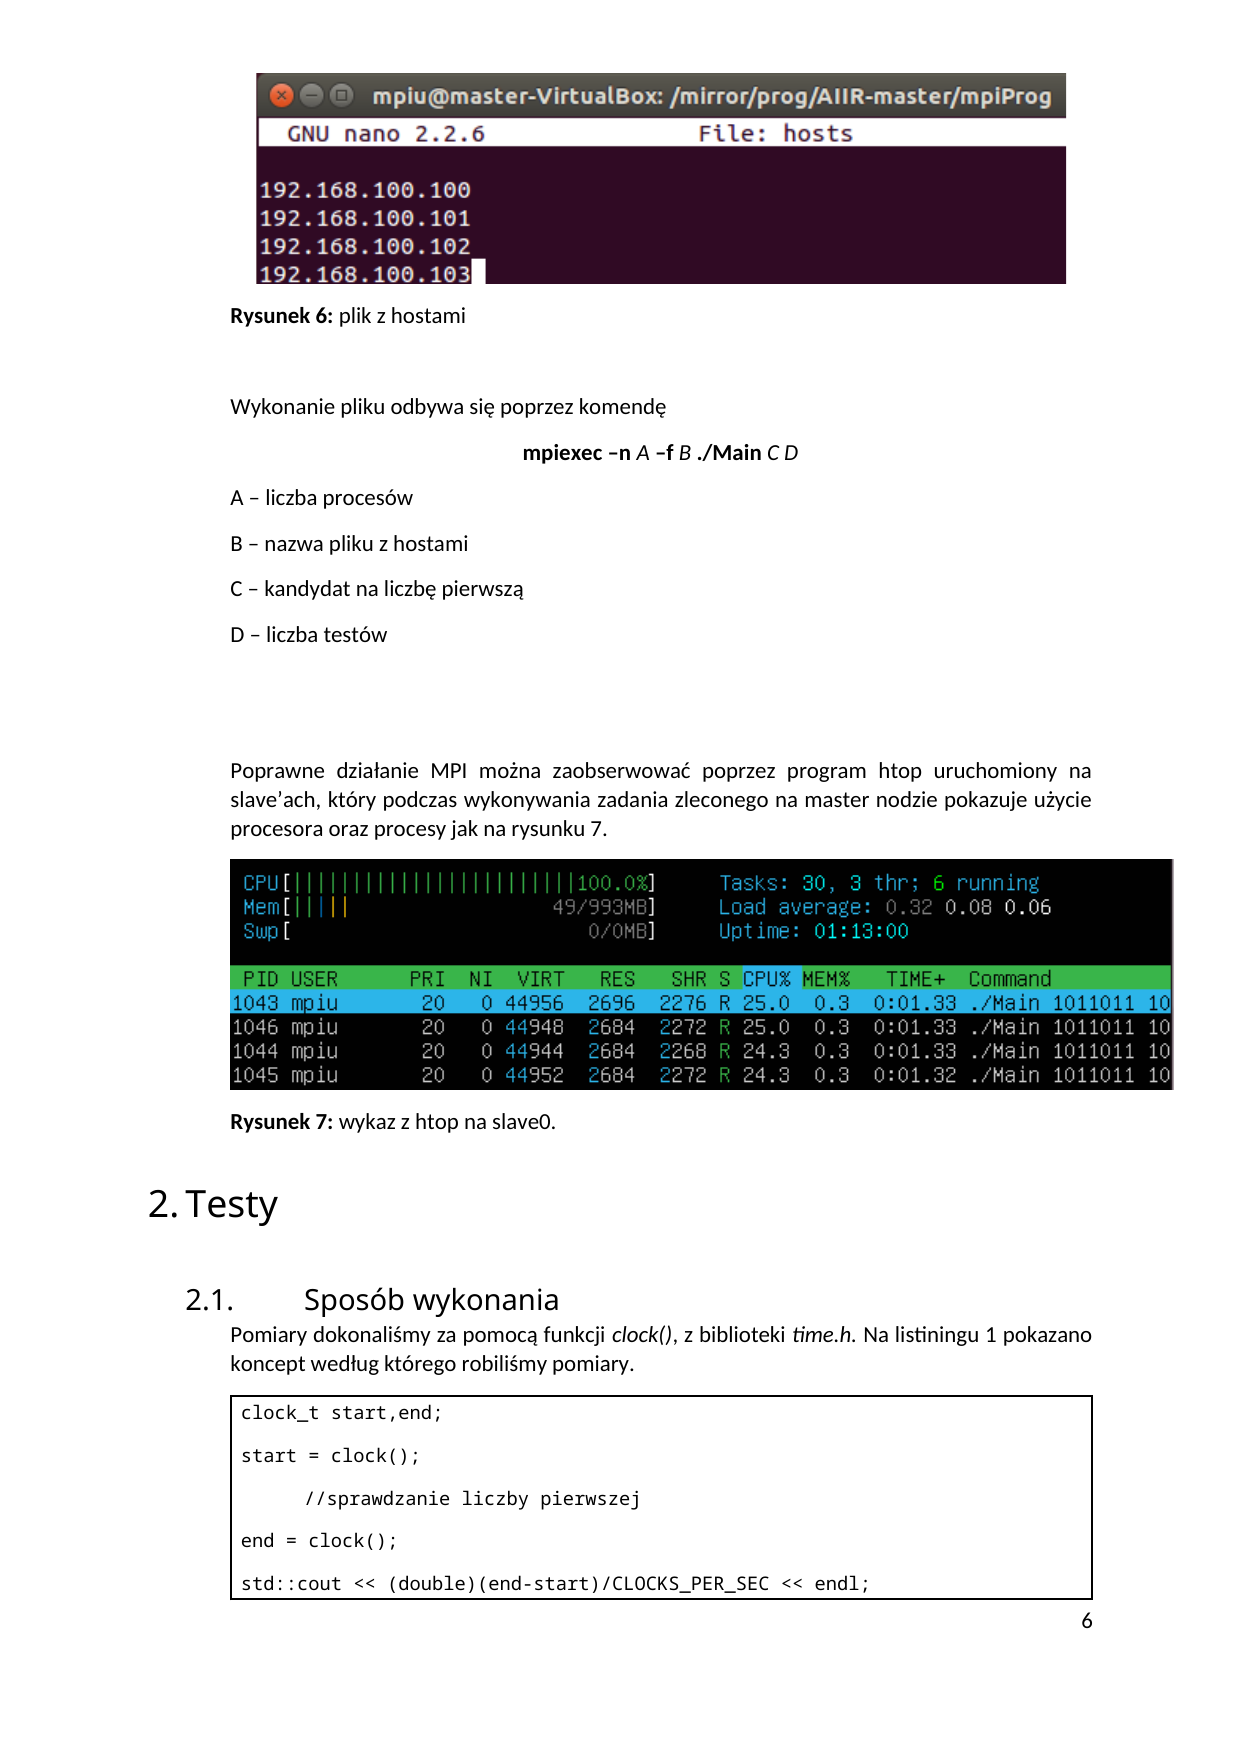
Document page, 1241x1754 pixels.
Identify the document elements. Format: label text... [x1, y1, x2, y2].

text Wykonanie pliku odbywa się poprzez komendę [194, 392, 1093, 420]
text Poprawne działanie MPI można zaobserwować poprzez program htop uruchomiony na slave’ach, który podczas wykonywania zadania zleconego na master nodzie pokazuje użycie procesora oraz procesy jak na rysunku 7. [230, 756, 1093, 842]
list Sposób wykonania [185, 1279, 1093, 1319]
text D – liczba testów [194, 620, 1093, 648]
list Testy [148, 1177, 1093, 1228]
text clock_t start,end; [232, 1397, 1091, 1424]
text C – kandydat na liczbę pierwszą [194, 574, 1093, 602]
text end = clock(); [232, 1523, 1091, 1553]
text mpiexec –n A –f B ./Main C D [194, 438, 1093, 466]
text //sprawdzanie liczby pierwszej [232, 1481, 1091, 1510]
text std::cout << (double)(end-start)/CLOCKS_PER_SEC << endl; [232, 1566, 1091, 1598]
text B – nazwa pliku z hostami [194, 529, 1093, 557]
text start = clock(); [232, 1438, 1091, 1467]
text A – liczba procesów [194, 483, 1093, 511]
text Pomiary dokonaliśmy za pomocą funkcji clock(), z biblioteki time.h. Na listiningu 1 pokazano koncept według którego robiliśmy pomiary. [230, 1320, 1093, 1377]
text Rysunek 6: plik z hostami [194, 301, 1093, 329]
text Rysunek 7: wykaz z htop na slave0. [230, 1107, 1093, 1135]
